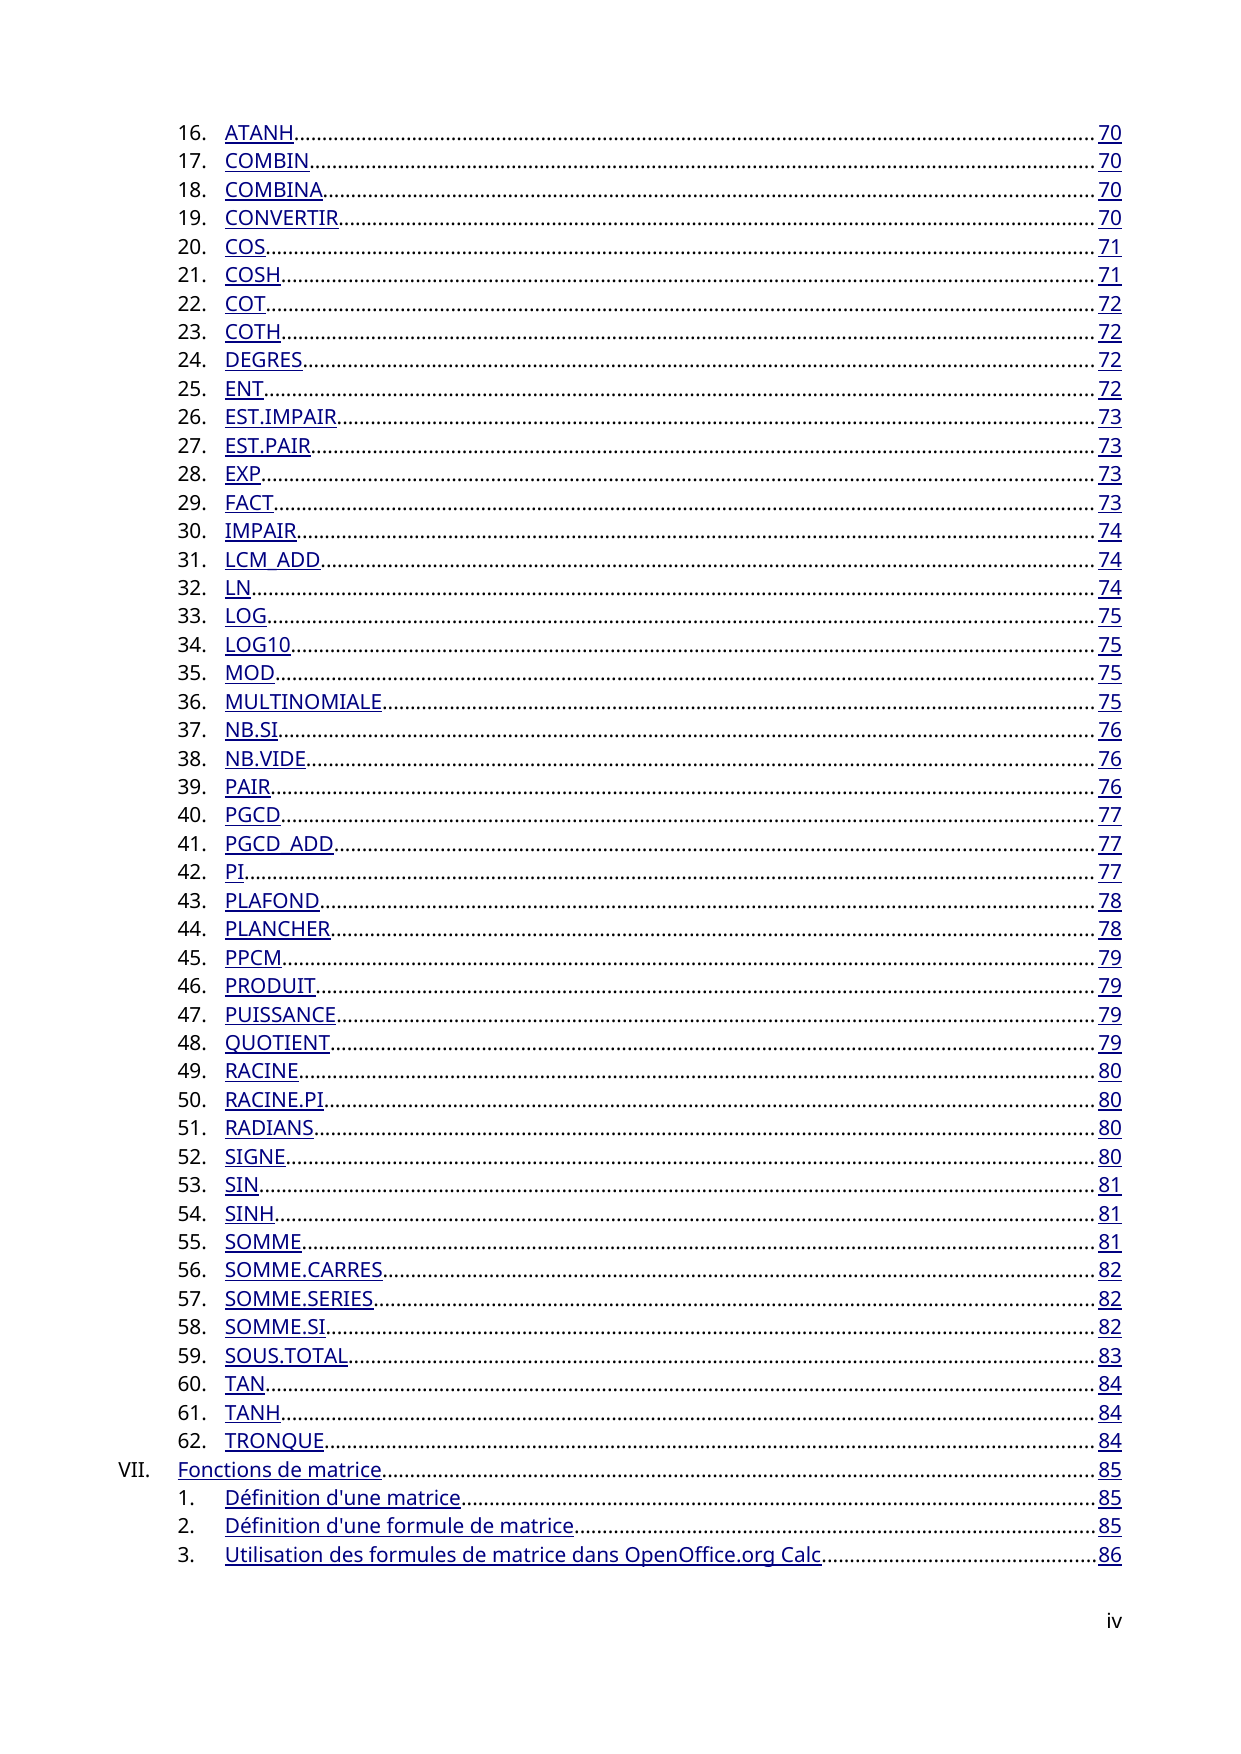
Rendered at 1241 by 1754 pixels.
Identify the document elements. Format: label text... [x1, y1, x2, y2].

text 41. PGCD_ADD 77 [177, 829, 1122, 857]
text 56. SOMME.CARRES 82 [177, 1256, 1122, 1284]
text 33. LOG 75 [177, 602, 1122, 630]
text 35. MOD 75 [177, 658, 1122, 687]
text 19. CONVERTIR 70 [177, 203, 1122, 232]
text 31. LCM_ADD 74 [177, 545, 1122, 573]
text 36. MULTINOMIALE 75 [177, 687, 1122, 715]
text 29. FACT 73 [177, 488, 1122, 516]
text 22. COT 72 [177, 289, 1122, 317]
text 38. NB.VIDE 76 [177, 744, 1122, 772]
text 39. PAIR 76 [177, 772, 1122, 801]
text 16. ATANH 70 [177, 118, 1122, 147]
text 51. RADIANS 80 [177, 1113, 1122, 1142]
text 61. TANH 84 [177, 1398, 1122, 1426]
text 42. PI 77 [177, 857, 1122, 886]
text 55. SOMME 81 [177, 1227, 1122, 1256]
text 47. PUISSANCE 79 [177, 1000, 1122, 1028]
text 60. TAN 84 [177, 1369, 1122, 1398]
text 23. COTH 72 [177, 317, 1122, 346]
text 17. COMBIN 70 [177, 147, 1122, 175]
text 34. LOG10 75 [177, 630, 1122, 658]
text 30. IMPAIR 74 [177, 516, 1122, 545]
text 25. ENT 72 [177, 374, 1122, 402]
text 37. NB.SI 76 [177, 715, 1122, 744]
text 62. TRONQUE 84 [177, 1426, 1122, 1455]
text 49. RACINE 80 [177, 1057, 1122, 1085]
text 45. PPCM 79 [177, 943, 1122, 971]
text 52. SIGNE 80 [177, 1142, 1122, 1170]
text 46. PRODUIT 79 [177, 971, 1122, 1000]
text 24. DEGRES 72 [177, 346, 1122, 374]
text 18. COMBINA 70 [177, 175, 1122, 203]
text 28. EXP 73 [177, 459, 1122, 488]
text 57. SOMME.SERIES 82 [177, 1284, 1122, 1312]
text 2. Définition d'une formule de matrice 85 [177, 1512, 1122, 1540]
text 59. SOUS.TOTAL 83 [177, 1341, 1122, 1369]
text 20. COS 71 [177, 232, 1122, 260]
text 27. EST.PAIR 73 [177, 431, 1122, 459]
text 50. RACINE.PI 80 [177, 1085, 1122, 1113]
text 32. LN 74 [177, 573, 1122, 602]
text 40. PGCD 77 [177, 801, 1122, 829]
text 48. QUOTIENT 79 [177, 1028, 1122, 1057]
text 3. Utilisation des formules de matrice dans OpenOffice.org Calc 86 [177, 1540, 1122, 1568]
text 21. COSH 71 [177, 260, 1122, 289]
text 43. PLAFOND 78 [177, 886, 1122, 914]
text 54. SINH 81 [177, 1199, 1122, 1227]
text 53. SIN 81 [177, 1170, 1122, 1199]
text 26. EST.IMPAIR 73 [177, 402, 1122, 431]
text VII. Fonctions de matrice 85 [118, 1455, 1122, 1483]
text 1. Définition d'une matrice 85 [177, 1483, 1122, 1512]
text 58. SOMME.SI 82 [177, 1312, 1122, 1341]
text 44. PLANCHER 78 [177, 914, 1122, 943]
